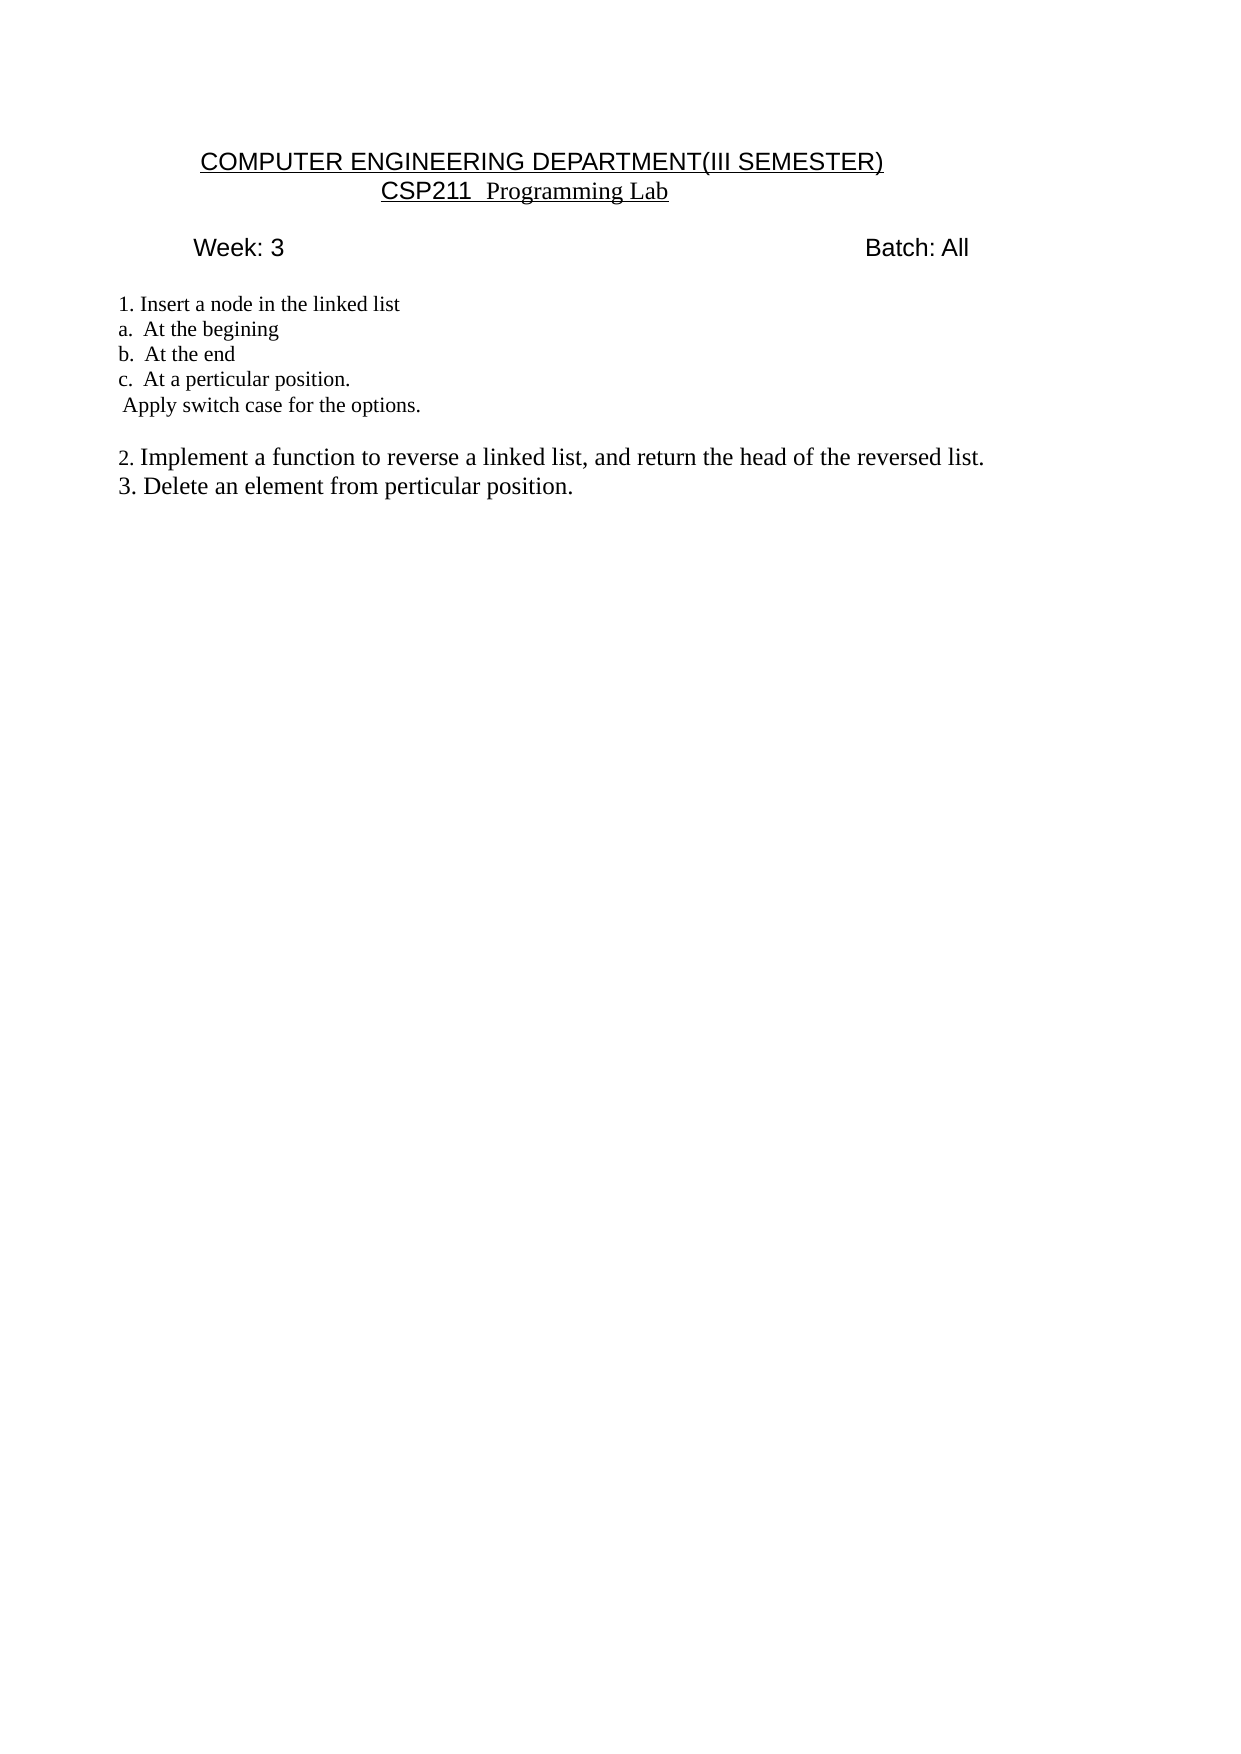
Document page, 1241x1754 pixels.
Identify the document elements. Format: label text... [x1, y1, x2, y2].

text 3. Delete an element from perticular position. [118, 471, 1122, 499]
list Week: 3 Batch: All [156, 233, 1122, 262]
text a. At the begining [118, 316, 1122, 341]
text c. At a perticular position. [118, 366, 1122, 392]
list CSP211 Programming Lab [343, 176, 1122, 204]
text Apply switch case for the options. [118, 392, 1122, 417]
text 2. Implement a function to reverse a linked list, and return the head of the reversed list. [118, 442, 1122, 471]
text 1. Insert a node in the linked list [118, 291, 1122, 316]
text b. At the end [118, 341, 1122, 366]
list COMPUTER ENGINEERING DEPARTMENT(III SEMESTER) [156, 147, 1122, 176]
